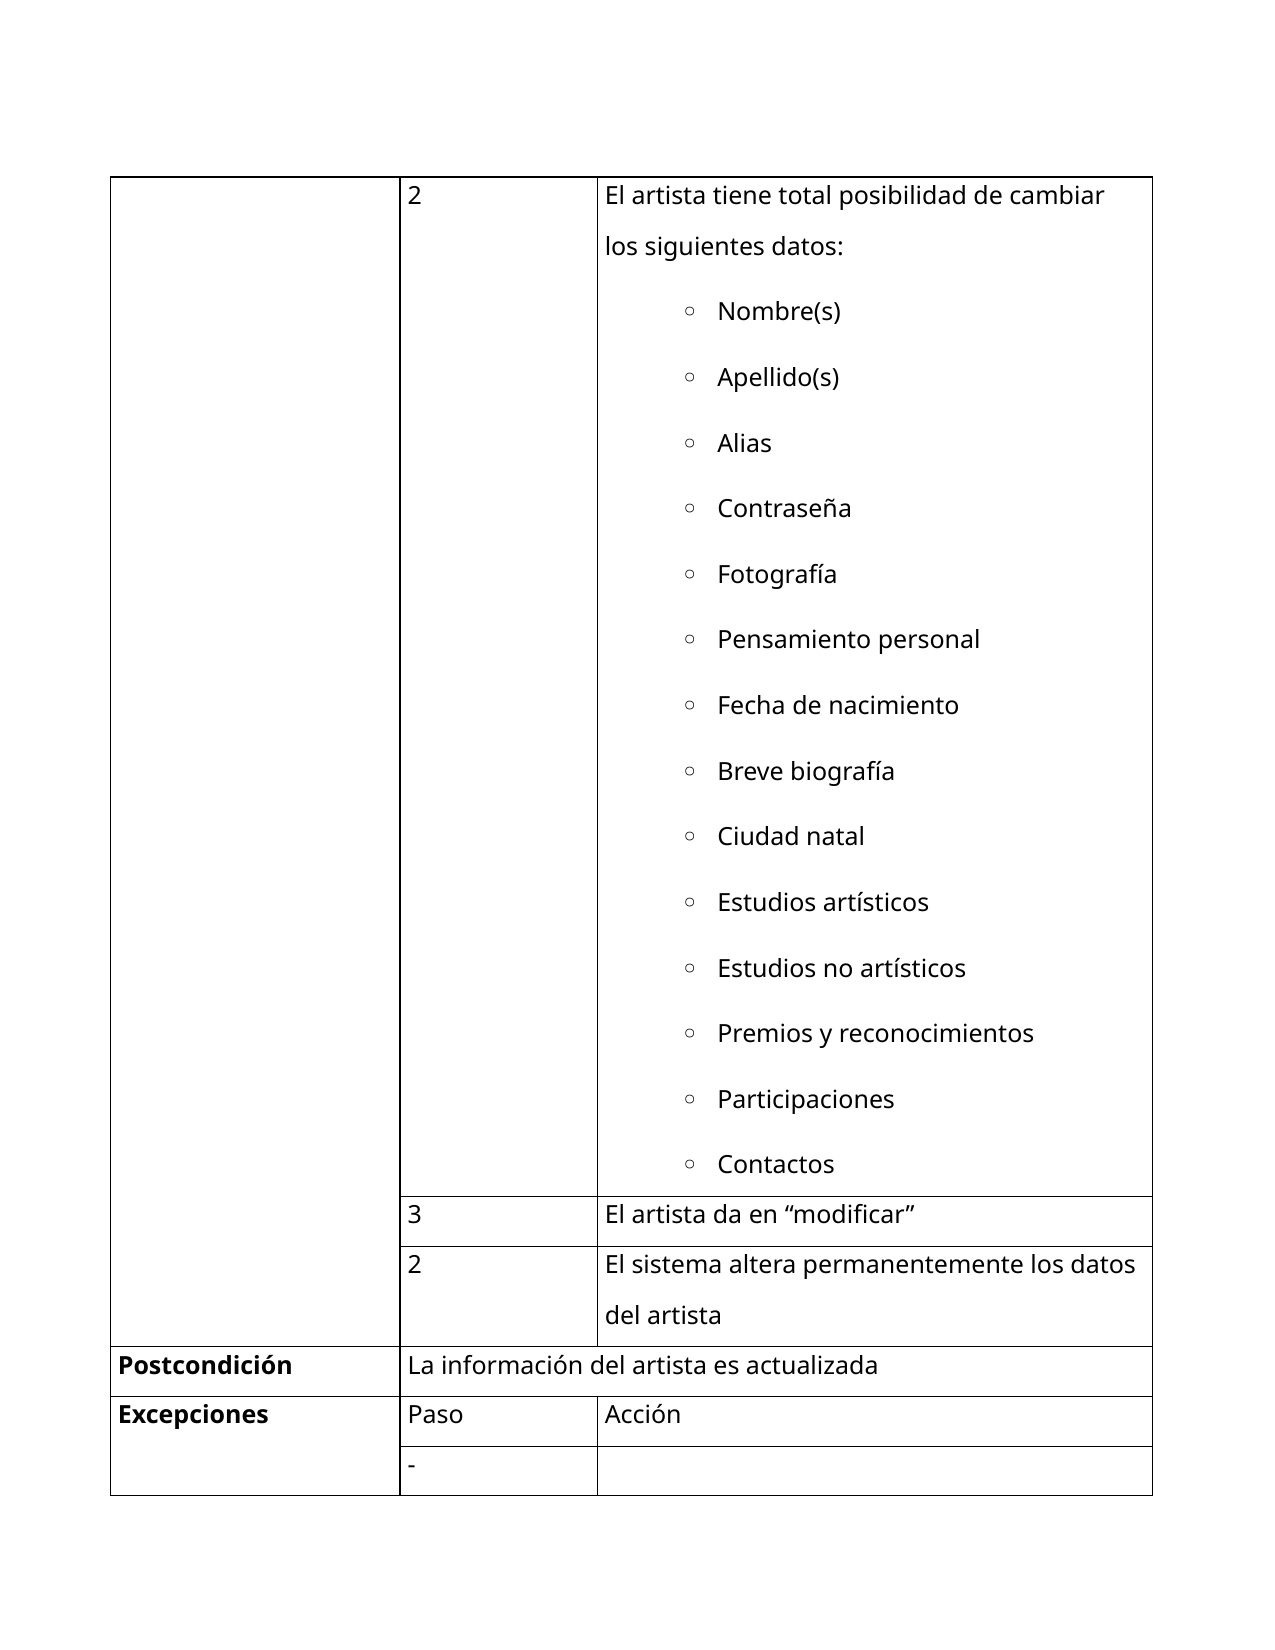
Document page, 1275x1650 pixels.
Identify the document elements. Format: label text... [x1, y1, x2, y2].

table_cell - [401, 1447, 597, 1495]
table_cell 2 [401, 1247, 597, 1346]
table_cell Acción [598, 1397, 1152, 1446]
table_cell [111, 178, 399, 1346]
table_cell 2 [401, 178, 597, 1196]
table_cell Paso [401, 1397, 597, 1446]
table_cell [598, 1447, 1152, 1495]
table_cell Excepciones [111, 1397, 399, 1495]
table_cell El sistema altera permanentemente los datos del artista [598, 1247, 1152, 1346]
table_cell La información del artista es actualizada [401, 1347, 1152, 1396]
table_cell El artista tiene total posibilidad de cambiar los siguientes datos: Nombre(s) Apellido(s) Alias Contraseña Fotografía Pensamiento personal Fecha de nacimiento Breve biografía Ciudad natal Estudios artísticos Estudios no artísticos Premios y reconocimientos Participaciones Contactos [598, 178, 1152, 1196]
table_cell Postcondición [111, 1347, 399, 1396]
table_cell 3 [401, 1197, 597, 1246]
table_cell El artista da en “modificar” [598, 1197, 1152, 1246]
